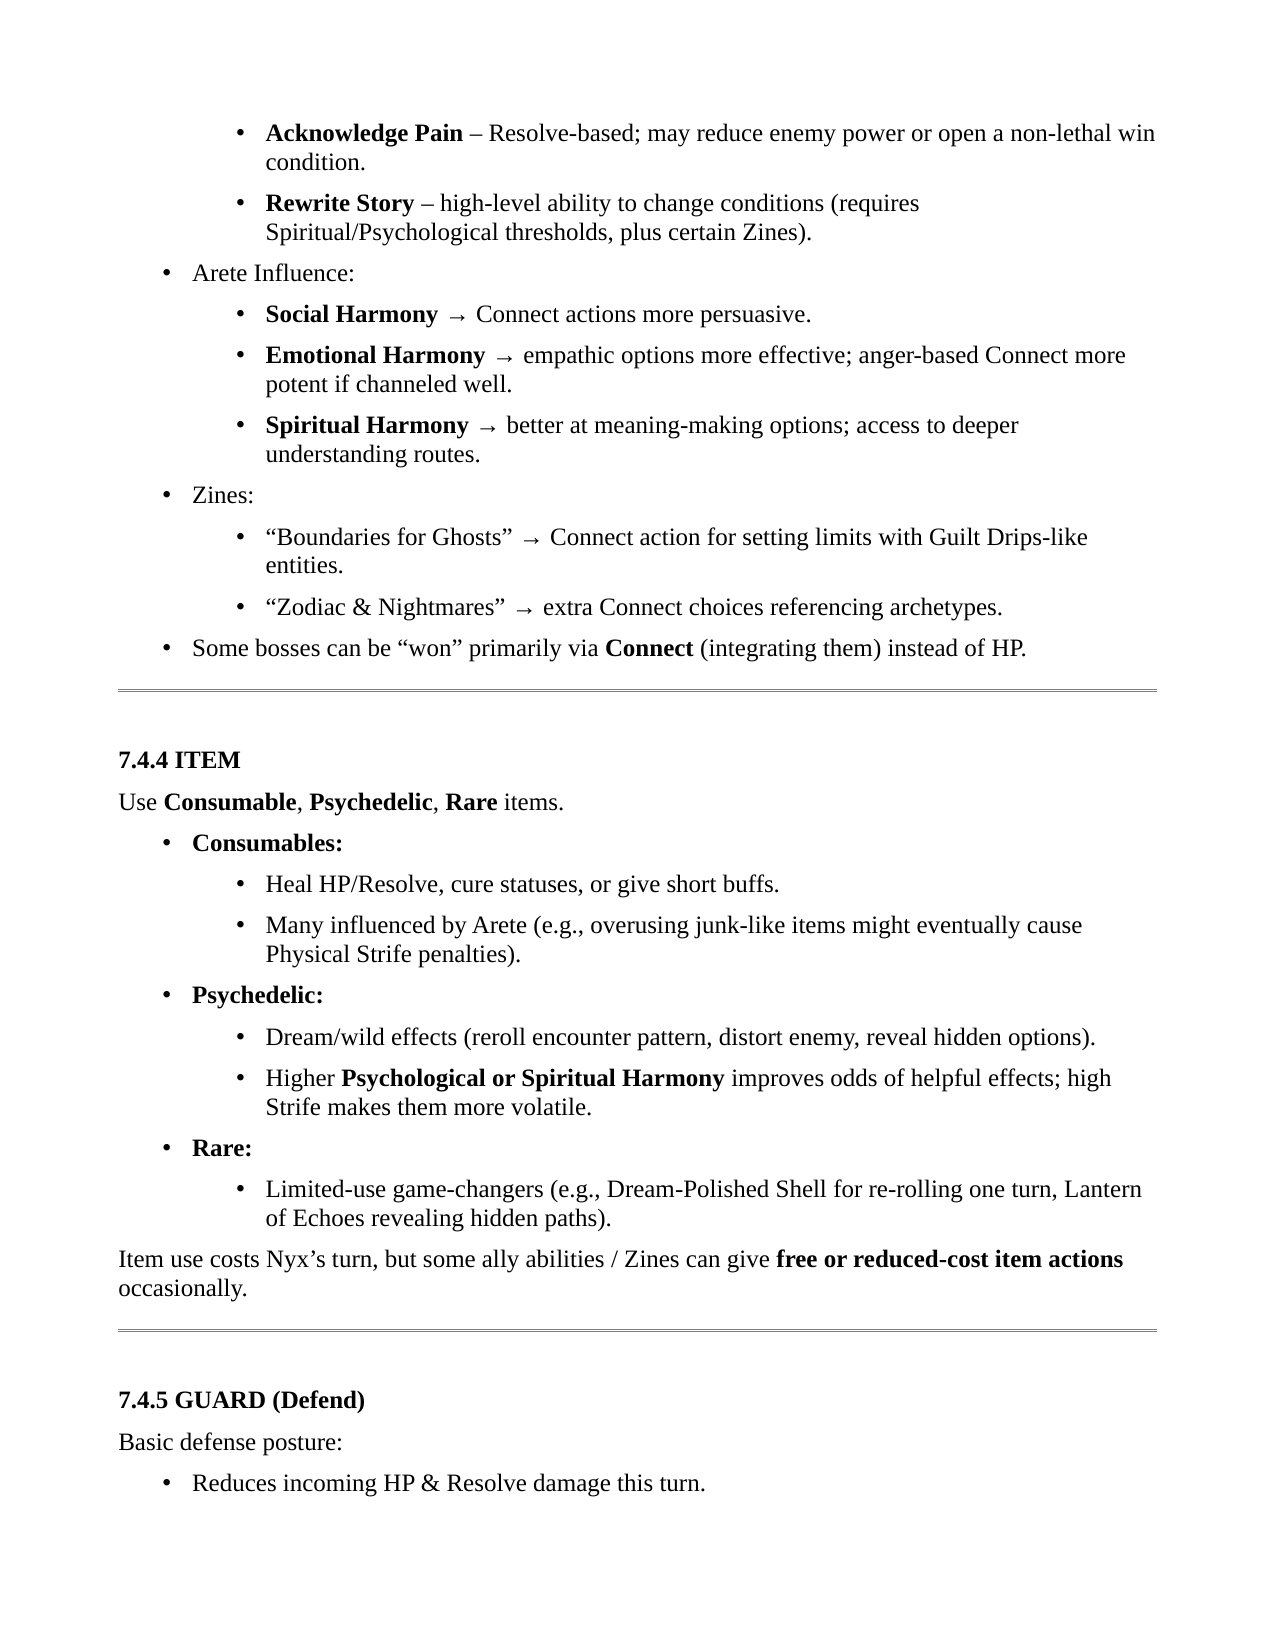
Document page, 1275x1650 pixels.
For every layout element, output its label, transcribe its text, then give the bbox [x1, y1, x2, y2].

list Reduces incoming HP & Resolve damage this turn. [162, 1468, 1157, 1497]
list Higher Psychological or Spiritual Harmony improves odds of helpful effects; high Strife makes them more volatile. [236, 1063, 1157, 1121]
list Heal HP/Resolve, cure statuses, or give short buffs. [236, 869, 1157, 898]
list Some bosses can be “won” primarily via Connect (integrating them) instead of HP. [162, 633, 1157, 662]
list Limited-use game-changers (e.g., Dream-Polished Shell for re-rolling one turn, Lantern of Echoes revealing hidden paths). [236, 1174, 1157, 1232]
subtitle 7.4.4 ITEM [118, 746, 1157, 774]
list Zines: [162, 481, 1157, 509]
list Emotional Harmony → empathic options more effective; anger-based Connect more potent if channeled well. [236, 341, 1157, 398]
subtitle 7.4.5 GUARD (Defend) [118, 1385, 1157, 1414]
text Use Consumable, Psychedelic, Rare items. [118, 787, 1157, 816]
list Social Harmony → Connect actions more persuasive. [236, 299, 1157, 328]
list Dream/wild effects (reroll encounter pattern, distort enemy, reveal hidden options). [236, 1022, 1157, 1051]
list Many influenced by Arete (e.g., overusing junk-like items might eventually cause Physical Strife penalties). [236, 911, 1157, 968]
list Rewrite Story – high-level ability to change conditions (requires Spiritual/Psychological thresholds, plus certain Zines). [236, 188, 1157, 246]
list “Boundaries for Ghosts” → Connect action for setting limits with Guilt Drips-like entities. [236, 522, 1157, 579]
list Consumables: [162, 828, 1157, 857]
text Basic defense posture: [118, 1427, 1157, 1455]
list “Zodiac & Nightmares” → extra Connect choices referencing archetypes. [236, 592, 1157, 621]
text Item use costs Nyx’s turn, but some ally abilities / Zines can give free or reduced-cost item actions occasionally. [118, 1244, 1157, 1302]
list Acknowledge Pain – Resolve-based; may reduce enemy power or open a non-lethal win condition. [236, 118, 1157, 176]
list Rare: [162, 1133, 1157, 1162]
list Psychedelic: [162, 981, 1157, 1009]
list Spiritual Harmony → better at meaning-making options; access to deeper understanding routes. [236, 411, 1157, 468]
list Arete Influence: [162, 258, 1157, 287]
